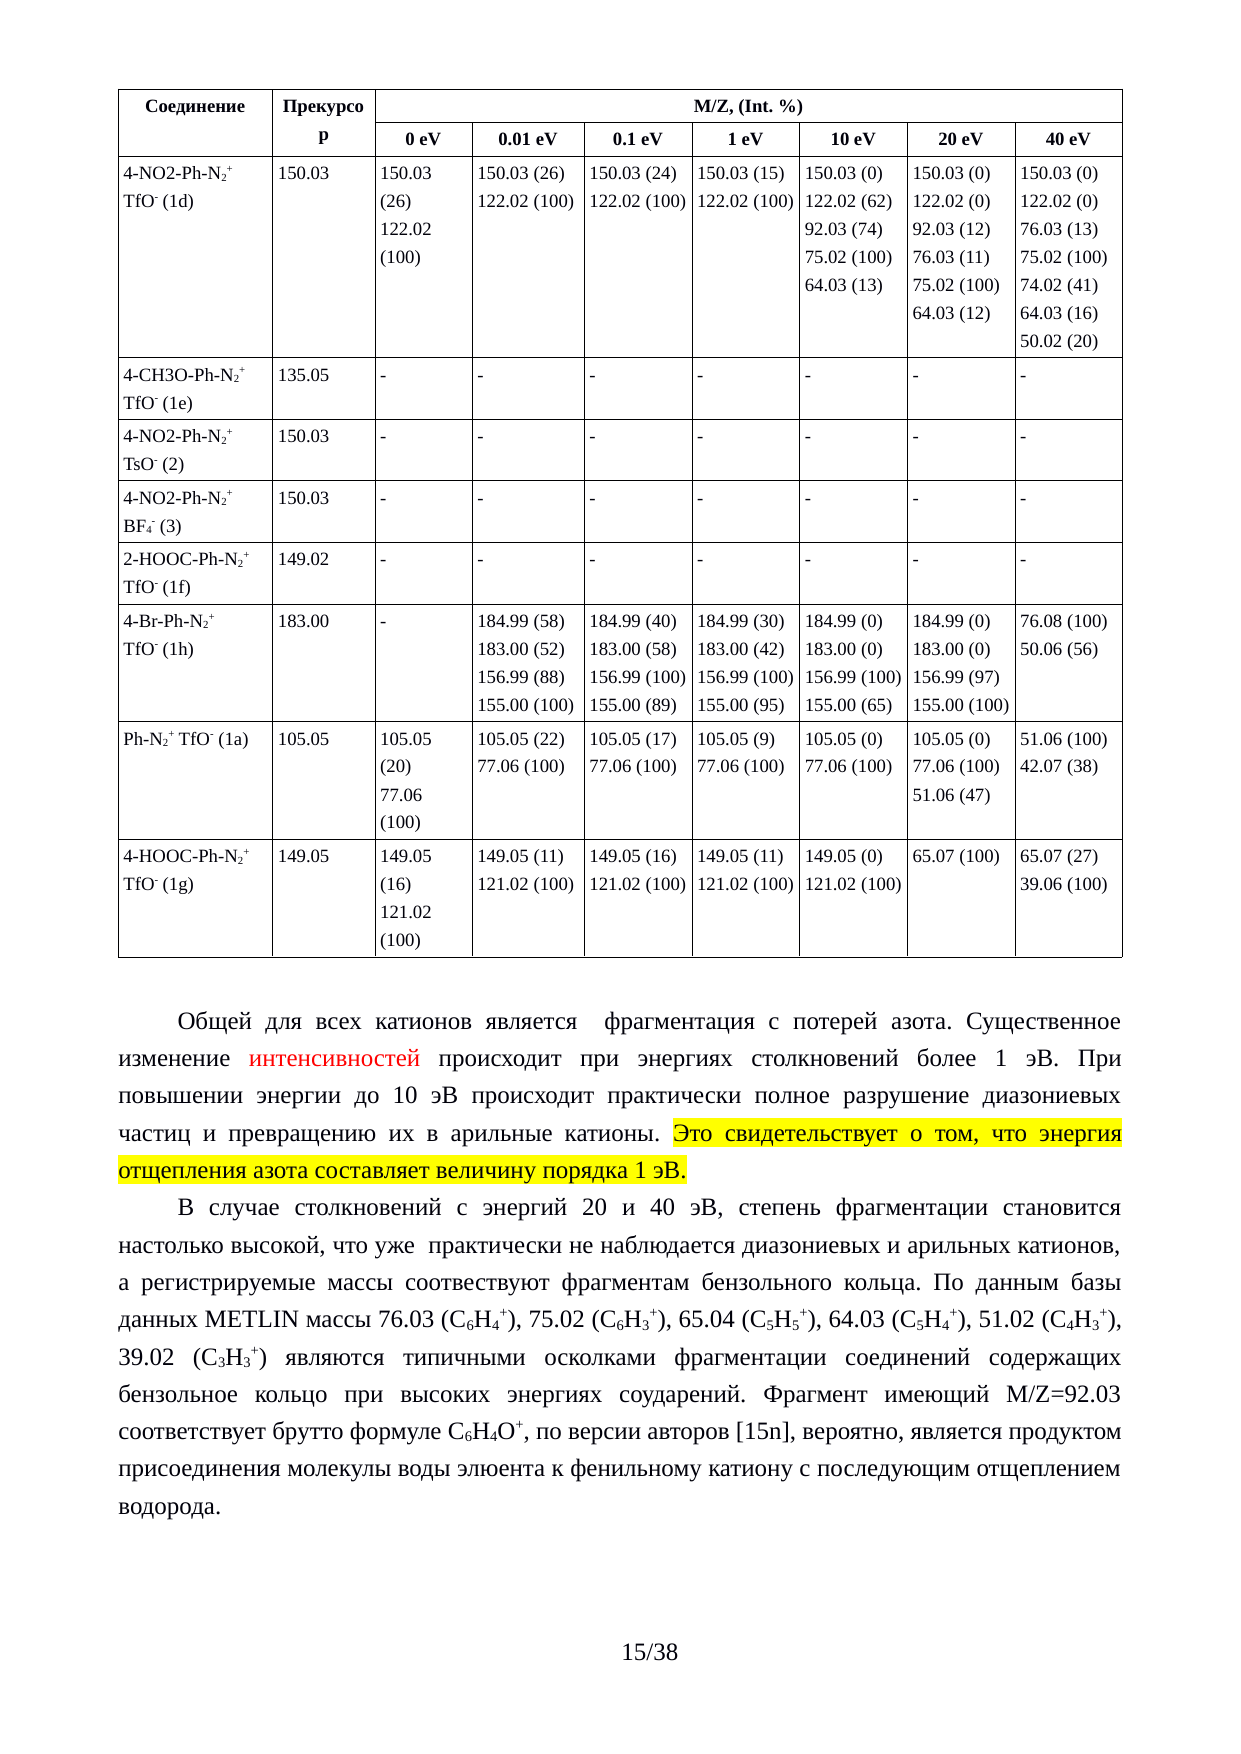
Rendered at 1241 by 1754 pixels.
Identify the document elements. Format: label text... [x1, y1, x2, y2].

table_cell - [908, 358, 1015, 419]
table_cell - [585, 543, 692, 603]
table_cell 4-NO2-Ph-N2+ TsO- (2) [119, 420, 272, 480]
table_cell 105.05 (20) 77.06 (100) [376, 722, 472, 839]
table_cell - [908, 543, 1015, 603]
table_cell 4-NO2-Ph-N2+ TfO- (1d) [119, 157, 272, 357]
table_cell - [376, 543, 472, 603]
table_cell - [800, 420, 907, 480]
table_header Соединение [119, 90, 272, 156]
table_cell - [693, 481, 799, 542]
table_cell 150.03 (26) 122.02 (100) [376, 157, 472, 357]
table_cell - [376, 481, 472, 542]
table_cell - [800, 481, 907, 542]
table_cell - [585, 420, 692, 480]
text Общей для всех катионов является фрагментация с потерей азота. Существенное изменение интенсивностей происходит при энергиях столкновений более 1 эВ. При повышении энергии до 10 эВ происходит практически полное разрушение диазониевых частиц и превращению их в арильные катионы. Это свидетельствует о том, что энергия отщепления азота составляет величину порядка 1 эВ. [118, 1006, 1122, 1184]
text В случае столкновений с энергий 20 и 40 эВ, степень фрагментации становится настолько высокой, что уже практически не наблюдается диазониевых и арильных катионов, а регистрируемые массы соотвествуют фрагментам бензольного кольца. По данным базы данных METLIN массы 76.03 (C6H4+), 75.02 (C6H3+), 65.04 (C5H5+), 64.03 (C5H4+), 51.02 (C4H3+), 39.02 (C3H3+) являются типичными осколками фрагментации соединений содержащих бензольное кольцо при высоких энергиях соударений. Фрагмент имеющий M/Z=92.03 соответствует брутто формуле C6H4O+, по версии авторов [15n], вероятно, является продуктом присоединения молекулы воды элюента к фенильному катиону с последующим отщеплением водорода. [118, 1192, 1122, 1519]
table_cell 4-NO2-Ph-N2+ BF4- (3) [119, 481, 272, 542]
table_cell 150.03 [273, 481, 375, 542]
table_cell - [800, 543, 907, 603]
table_cell 1 eV [693, 123, 799, 156]
table_cell - [376, 358, 472, 419]
table_cell 20 eV [908, 123, 1015, 156]
table_cell 149.05 [273, 840, 375, 956]
table_cell 149.02 [273, 543, 375, 603]
table_cell 65.07 (100) [908, 840, 1015, 956]
table_cell - [693, 420, 799, 480]
table_cell 65.07 (27) 39.06 (100) [1016, 840, 1122, 956]
table_cell 149.05 (16) 121.02 (100) [585, 840, 692, 956]
table_cell 51.06 (100) 42.07 (38) [1016, 722, 1122, 839]
table_cell 184.99 (40) 183.00 (58) 156.99 (100) 155.00 (89) [585, 605, 692, 721]
table_cell - [1016, 543, 1122, 603]
table_header M/Z, (Int. %) [376, 90, 1122, 122]
table_cell 149.05 (16) 121.02 (100) [376, 840, 472, 956]
table_cell 135.05 [273, 358, 375, 419]
table_cell 0.01 eV [473, 123, 584, 156]
table_cell Ph-N2+ TfO- (1a) [119, 722, 272, 839]
table_cell - [473, 420, 584, 480]
table_cell 105.05 (17) 77.06 (100) [585, 722, 692, 839]
table_cell 105.05 (9) 77.06 (100) [693, 722, 799, 839]
table_cell 105.05 [273, 722, 375, 839]
table_cell - [908, 420, 1015, 480]
table_cell 150.03 [273, 157, 375, 357]
table_cell - [473, 481, 584, 542]
table_cell 4-CH3O-Ph-N2+ TfO- (1e) [119, 358, 272, 419]
table_cell 184.99 (0) 183.00 (0) 156.99 (100) 155.00 (65) [800, 605, 907, 721]
table_cell 150.03 (24) 122.02 (100) [585, 157, 692, 357]
table_cell 0.1 eV [585, 123, 692, 156]
table_cell 149.05 (0) 121.02 (100) [800, 840, 907, 956]
table_cell 150.03 [273, 420, 375, 480]
table_cell - [473, 358, 584, 419]
table_cell - [376, 420, 472, 480]
table_cell - [1016, 358, 1122, 419]
table_cell 150.03 (0) 122.02 (0) 92.03 (12) 76.03 (11) 75.02 (100) 64.03 (12) [908, 157, 1015, 357]
table_header Прекурсор [273, 90, 375, 156]
table_cell 105.05 (0) 77.06 (100) 51.06 (47) [908, 722, 1015, 839]
table_cell - [585, 358, 692, 419]
table_cell 184.99 (0) 183.00 (0) 156.99 (97) 155.00 (100) [908, 605, 1015, 721]
table_cell - [908, 481, 1015, 542]
table_cell - [693, 358, 799, 419]
table_cell - [693, 543, 799, 603]
table_cell 2-HOOC-Ph-N2+ TfO- (1f) [119, 543, 272, 603]
table_cell - [376, 605, 472, 721]
table_cell 150.03 (15) 122.02 (100) [693, 157, 799, 357]
table_cell 149.05 (11) 121.02 (100) [693, 840, 799, 956]
table_cell 183.00 [273, 605, 375, 721]
table_cell 105.05 (0) 77.06 (100) [800, 722, 907, 839]
table_cell 40 eV [1016, 123, 1122, 156]
table_cell 150.03 (0) 122.02 (0) 76.03 (13) 75.02 (100) 74.02 (41) 64.03 (16) 50.02 (20) [1016, 157, 1122, 357]
table_cell - [1016, 420, 1122, 480]
table_cell - [800, 358, 907, 419]
table_cell 149.05 (11) 121.02 (100) [473, 840, 584, 956]
table_cell 4-Br-Ph-N2+ TfO- (1h) [119, 605, 272, 721]
table_cell 76.08 (100) 50.06 (56) [1016, 605, 1122, 721]
table_cell 10 eV [800, 123, 907, 156]
table_cell - [473, 543, 584, 603]
table_cell 4-HOOC-Ph-N2+ TfO- (1g) [119, 840, 272, 956]
table_cell 0 eV [376, 123, 472, 156]
table_cell 150.03 (0) 122.02 (62) 92.03 (74) 75.02 (100) 64.03 (13) [800, 157, 907, 357]
table_cell 105.05 (22) 77.06 (100) [473, 722, 584, 839]
table_cell 150.03 (26) 122.02 (100) [473, 157, 584, 357]
table_cell - [585, 481, 692, 542]
table_cell 184.99 (58) 183.00 (52) 156.99 (88) 155.00 (100) [473, 605, 584, 721]
table_cell - [1016, 481, 1122, 542]
table_cell 184.99 (30) 183.00 (42) 156.99 (100) 155.00 (95) [693, 605, 799, 721]
